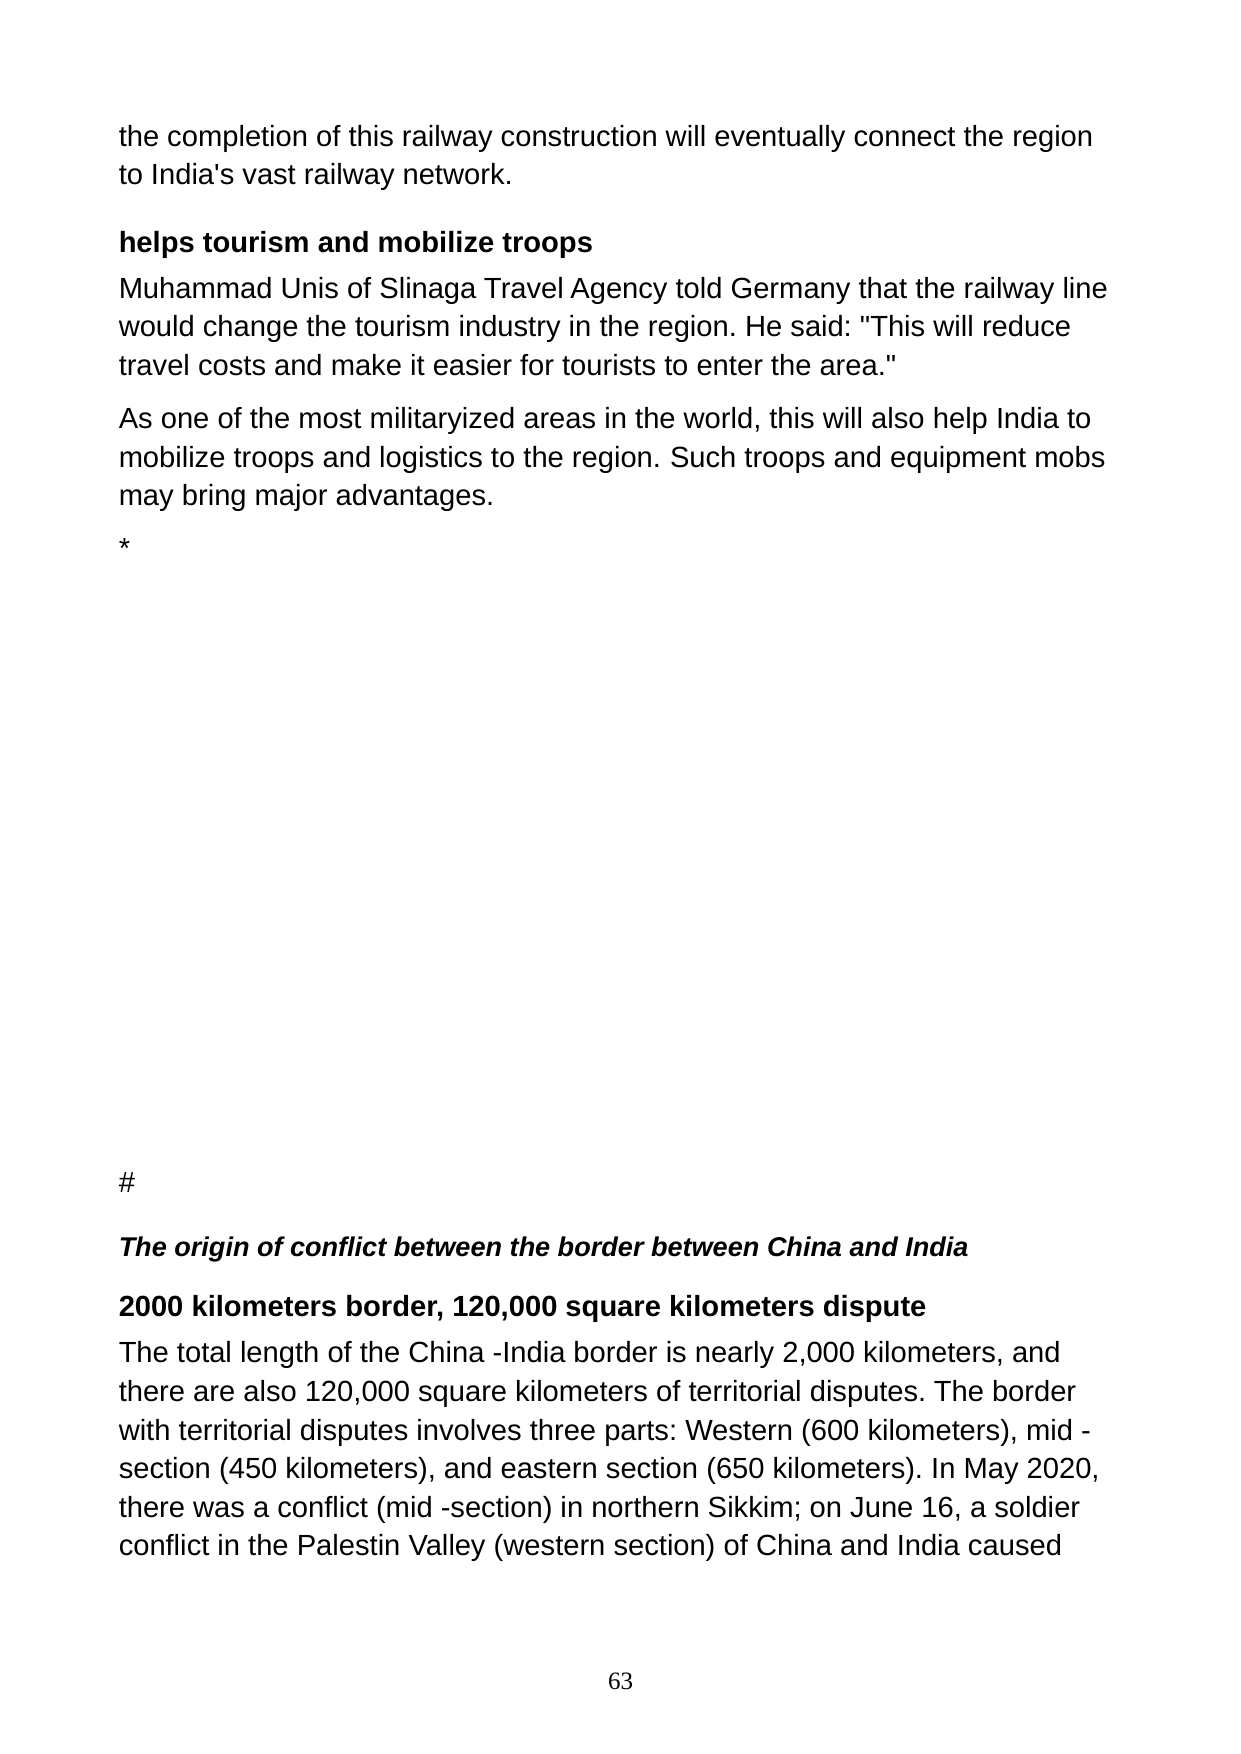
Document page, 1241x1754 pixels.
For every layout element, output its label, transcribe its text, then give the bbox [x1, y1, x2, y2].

text As one of the most militaryized areas in the world, this will also help India to mobilize troops and logistics to the region. Such troops and equipment mobs may bring major advantages. [118, 401, 1122, 512]
text The total length of the China -India border is nearly 2,000 kilometers, and there are also 120,000 square kilometers of territorial disputes. The border with territorial disputes involves three parts: Western (600 kilometers), mid -section (450 kilometers), and eastern section (650 kilometers). In May 2020, there was a conflict (mid -section) in northern Sikkim; on June 16, a soldier conflict in the Palestin Valley (western section) of China and India caused [118, 1335, 1122, 1562]
subtitle 2000 kilometers border, 120,000 square kilometers dispute [118, 1289, 1122, 1323]
subtitle The origin of conflict between the border between China and India [118, 1231, 1122, 1262]
text * # [118, 531, 1122, 1199]
text Muhammad Unis of Slinaga Travel Agency told Germany that the railway line would change the tourism industry in the region. He said: "This will reduce travel costs and make it easier for tourists to enter the area." [118, 271, 1122, 381]
text the completion of this railway construction will eventually connect the region to India's vast railway network. [118, 118, 1122, 191]
subtitle helps tourism and mobilize troops [118, 225, 1122, 258]
